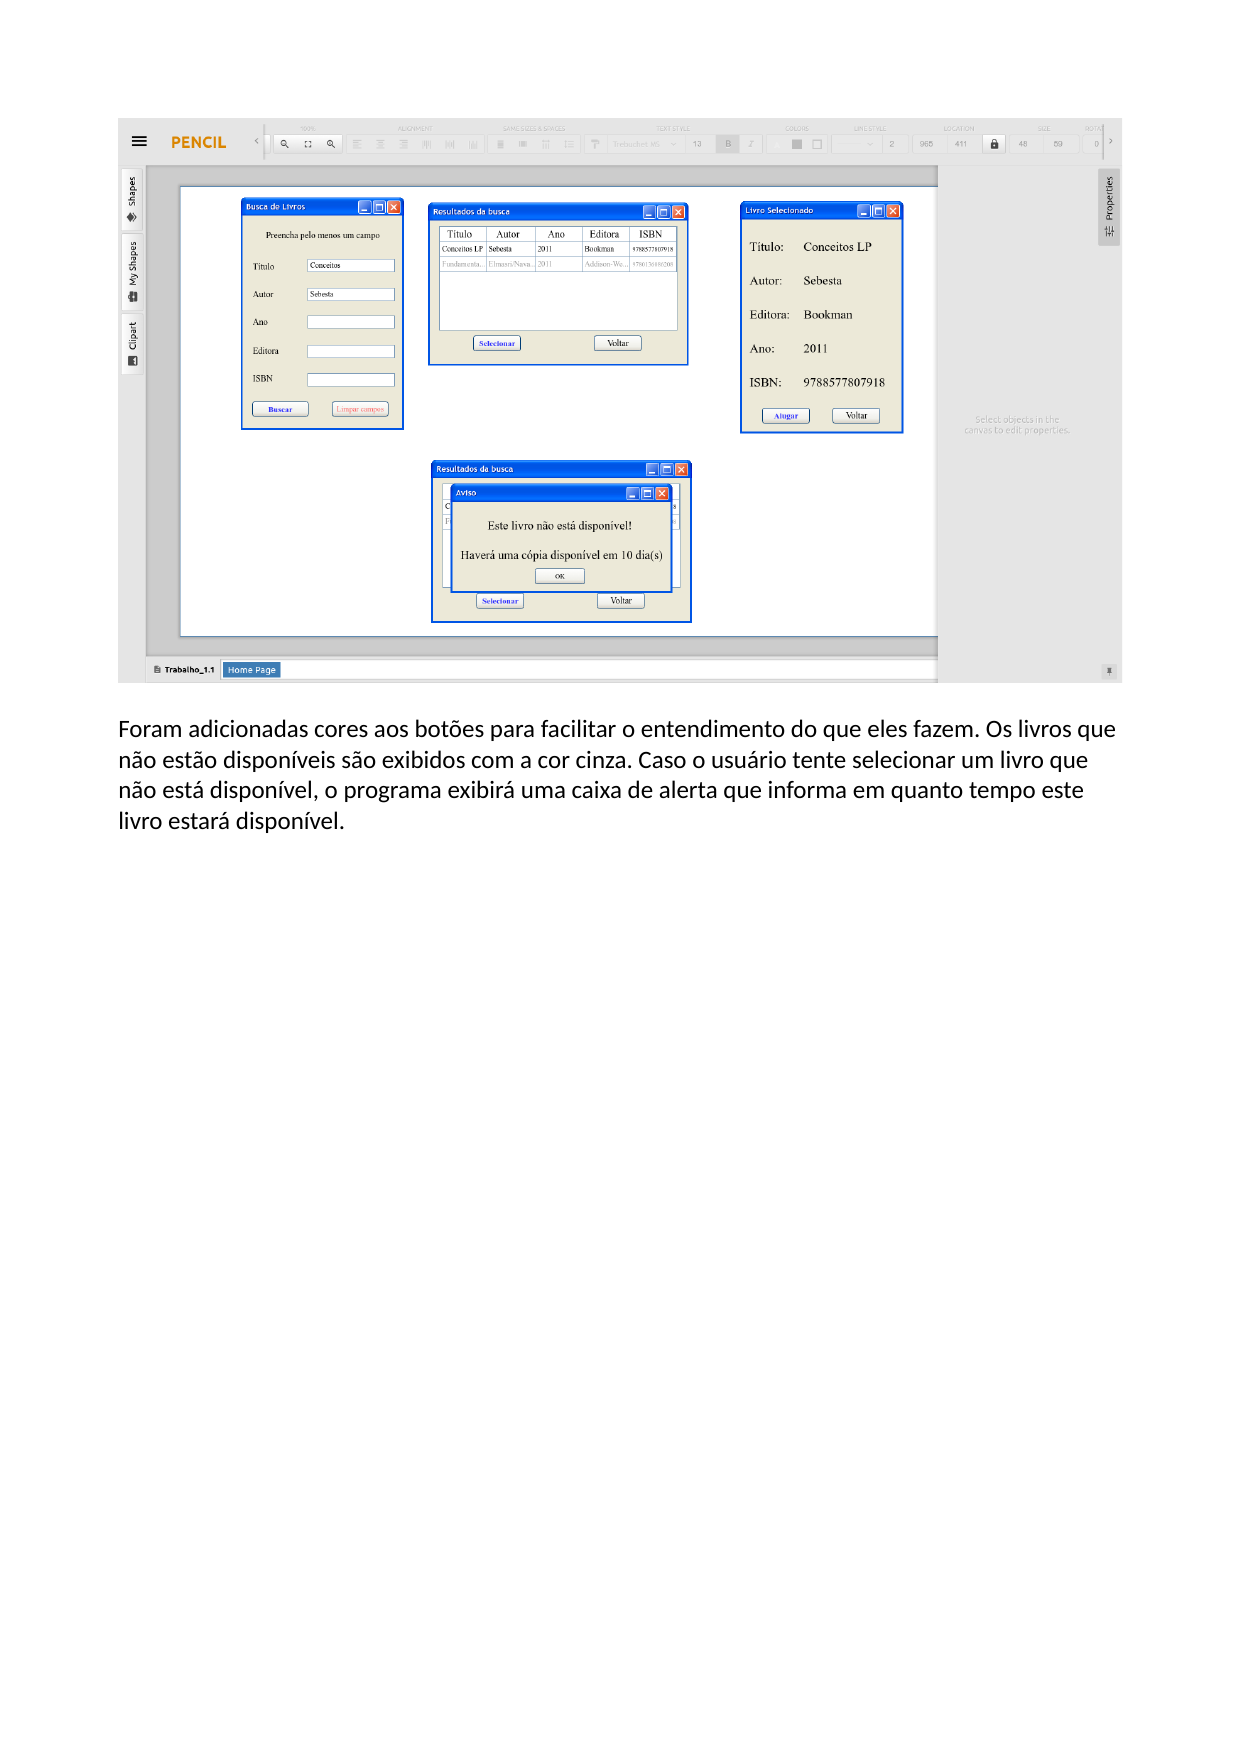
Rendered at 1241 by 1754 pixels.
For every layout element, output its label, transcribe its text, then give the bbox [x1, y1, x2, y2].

picture [118, 118, 1123, 683]
text Foram adicionadas cores aos botões para facilitar o entendimento do que eles fazem. Os livros que não estão disponíveis são exibidos com a cor cinza. Caso o usuário tente selecionar um livro que não está disponível, o programa exibirá uma caixa de alerta que informa em quanto tempo este livro estará disponível. [118, 713, 1122, 835]
